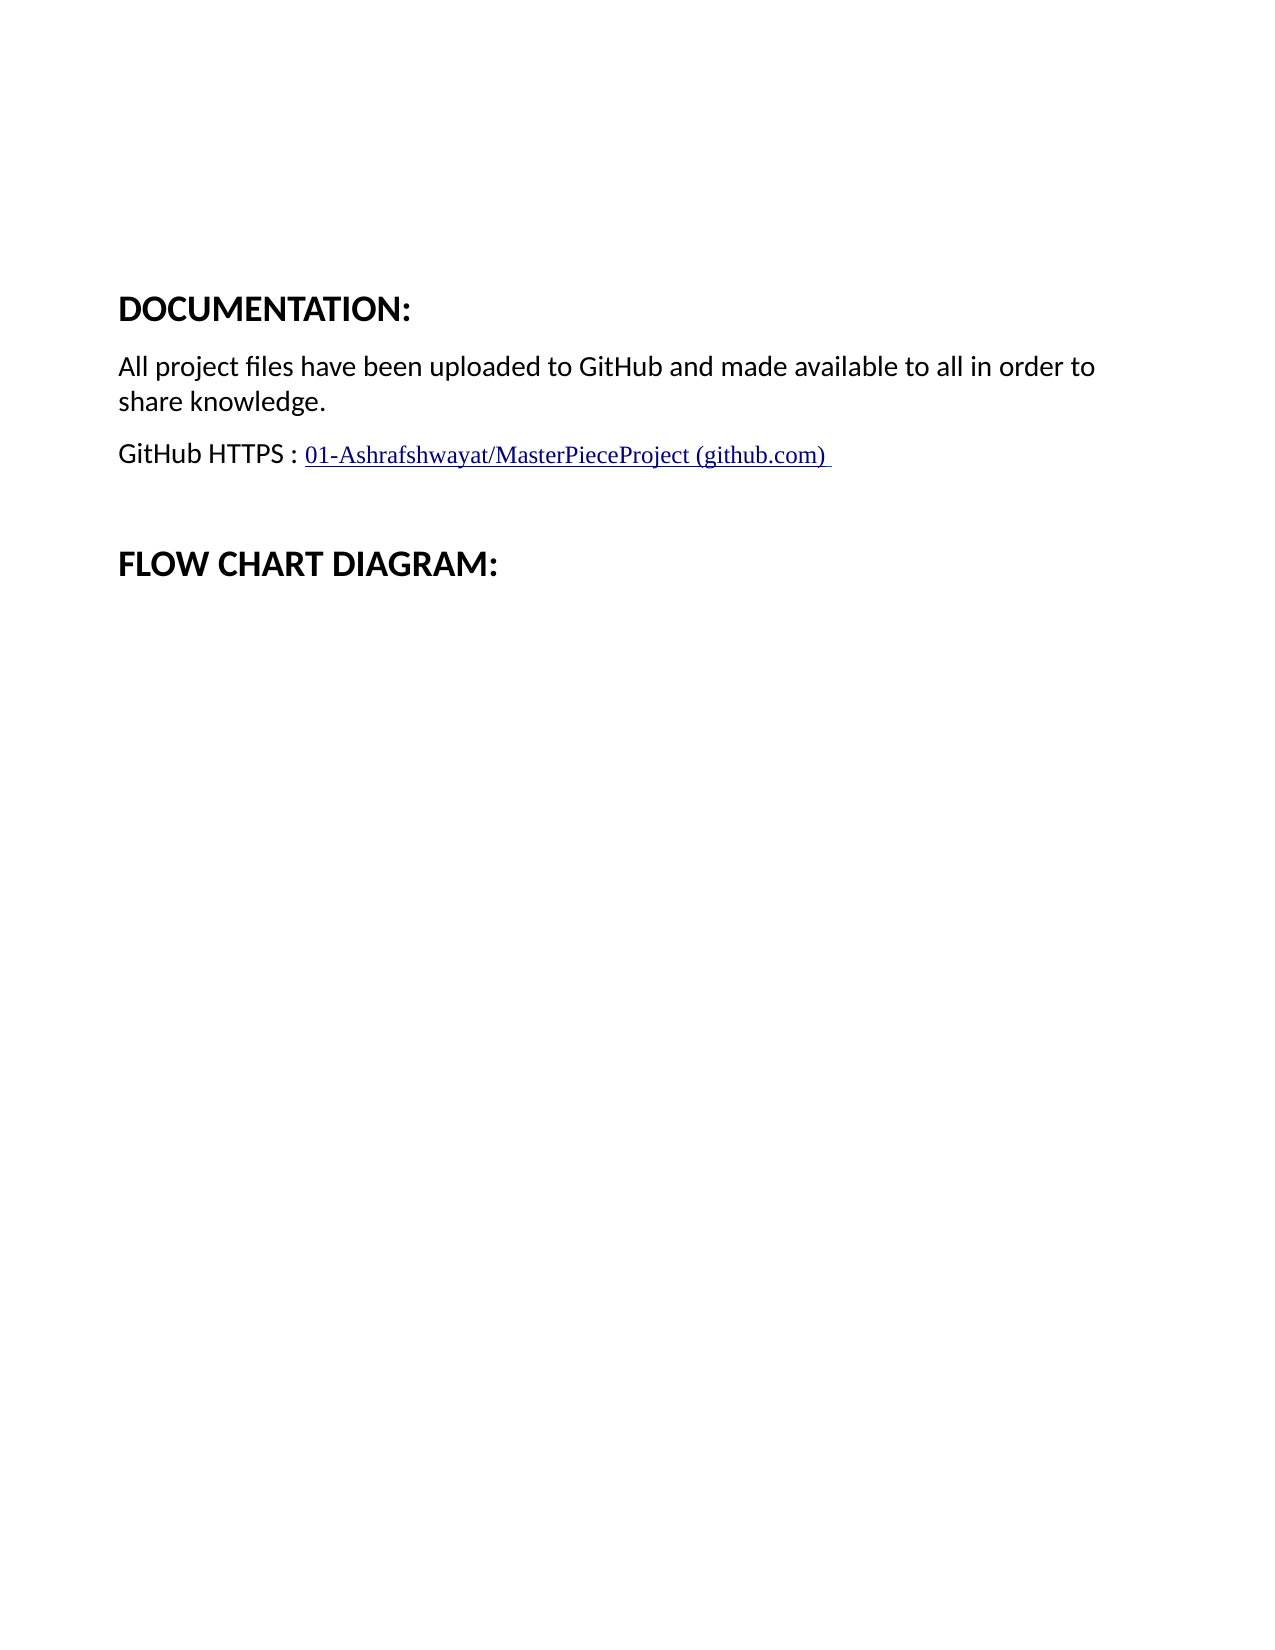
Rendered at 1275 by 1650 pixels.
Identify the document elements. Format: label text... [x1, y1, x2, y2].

text All project files have been uploaded to GitHub and made available to all in order to share knowledge. [118, 348, 1157, 419]
text DOCUMENTATION: [118, 285, 1157, 331]
text GitHub HTTPS : 01-Ashrafshwayat/MasterPieceProject (github.com) [118, 436, 1157, 471]
text FLOW CHART DIAGRAM: [118, 540, 1157, 586]
